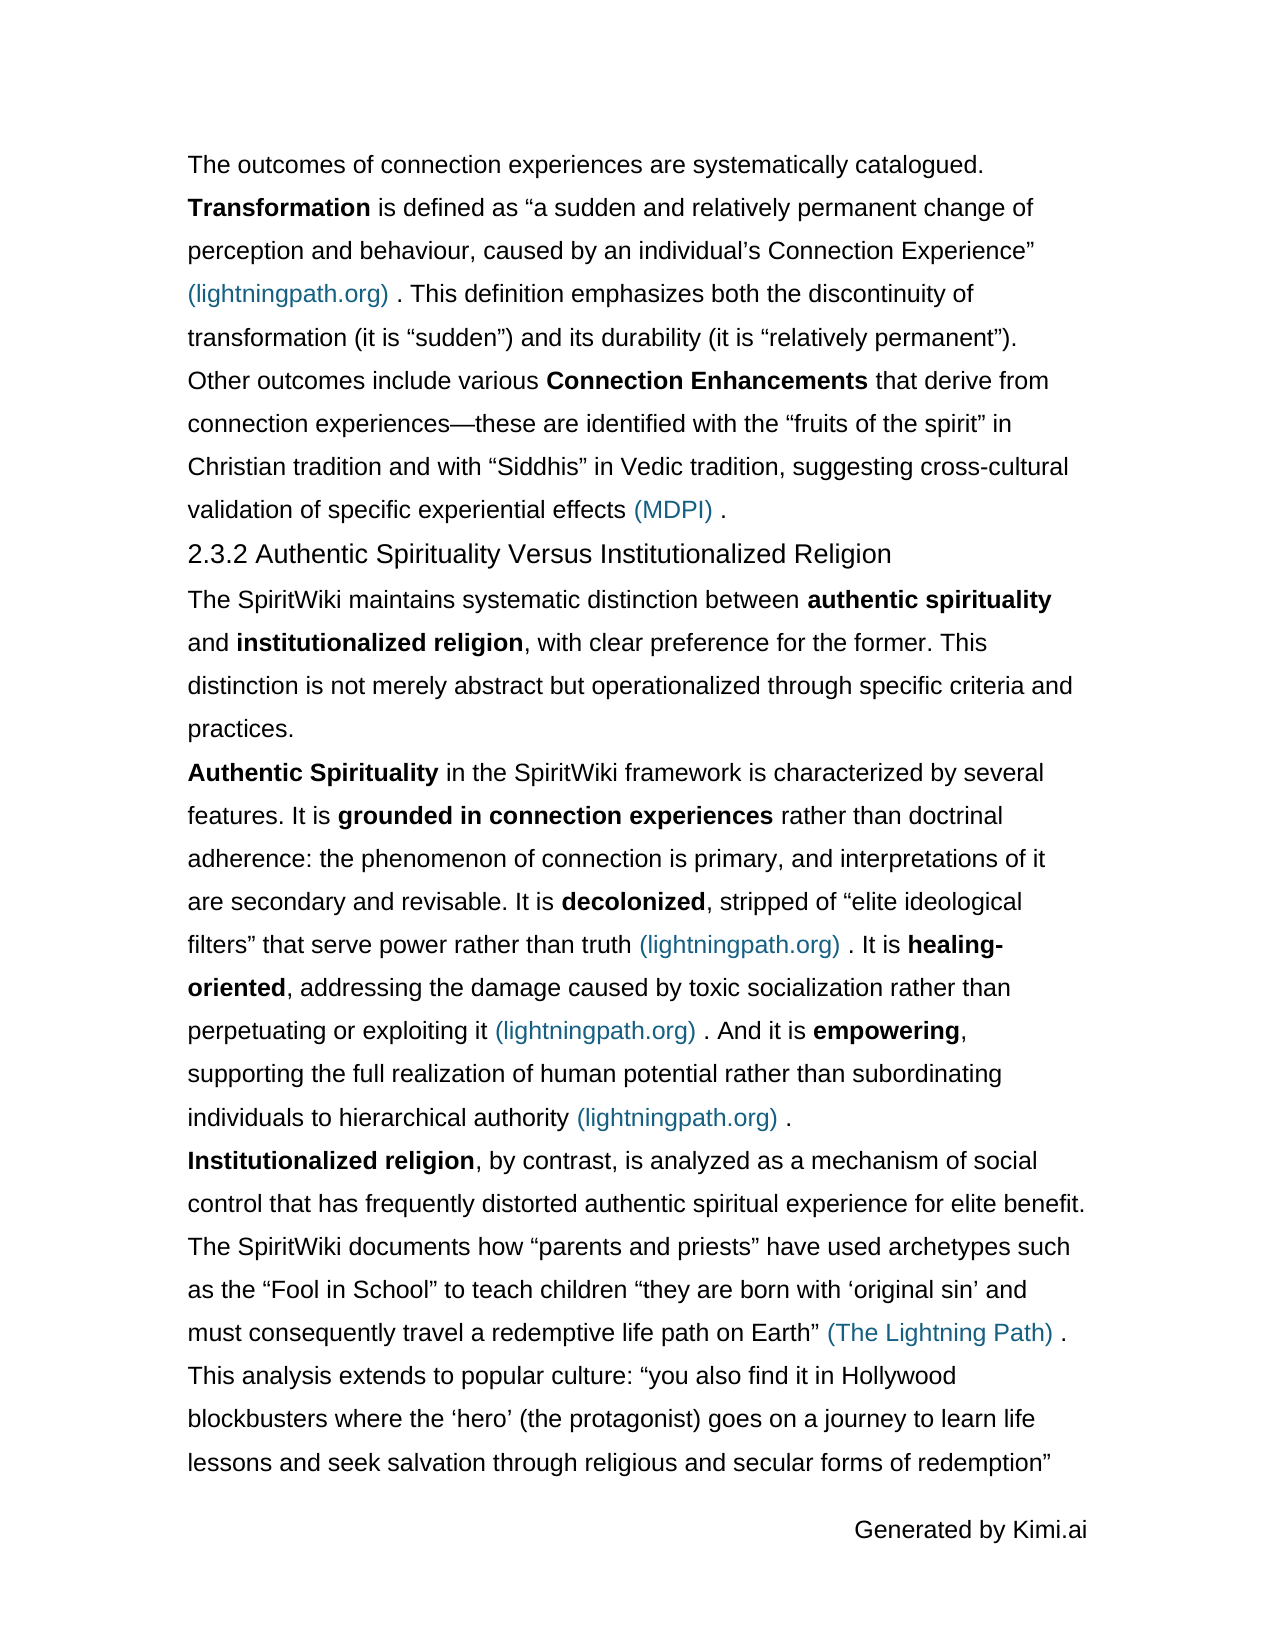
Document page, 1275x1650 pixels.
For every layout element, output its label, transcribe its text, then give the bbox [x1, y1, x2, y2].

text Institutionalized religion, by contrast, is analyzed as a mechanism of social control that has frequently distorted authentic spiritual experience for elite benefit. The SpiritWiki documents how “parents and priests” have used archetypes such as the “Fool in School” to teach children “they are born with ‘original sin’ and must consequently travel a redemptive life path on Earth” (The Lightning Path) . This analysis extends to popular culture: “you also find it in Hollywood blockbusters where the ‘hero’ (the protagonist) goes on a journey to learn life lessons and seek salvation through religious and secular forms of redemption” [187, 1146, 1087, 1476]
subtitle 2.3.2 Authentic Spirituality Versus Institutionalized Religion [187, 538, 1087, 569]
text The SpiritWiki maintains systematic distinction between authentic spirituality and institutionalized religion, with clear preference for the former. This distinction is not merely abstract but operationalized through specific criteria and practices. [187, 585, 1087, 743]
text Authentic Spirituality in the SpiritWiki framework is characterized by several features. It is grounded in connection experiences rather than doctrinal adherence: the phenomenon of connection is primary, and interpretations of it are secondary and revisable. It is decolonized, stripped of “elite ideological filters” that serve power rather than truth (lightningpath.org) . It is healing-oriented, addressing the damage caused by toxic socialization rather than perpetuating or exploiting it (lightningpath.org) . And it is empowering, supporting the full realization of human potential rather than subordinating individuals to hierarchical authority (lightningpath.org) . [187, 757, 1087, 1131]
text The outcomes of connection experiences are systematically catalogued. Transformation is defined as “a sudden and relatively permanent change of perception and behaviour, caused by an individual’s Connection Experience” (lightningpath.org) . This definition emphasizes both the discontinuity of transformation (it is “sudden”) and its durability (it is “relatively permanent”). Other outcomes include various Connection Enhancements that derive from connection experiences—these are identified with the “fruits of the spirit” in Christian tradition and with “Siddhis” in Vedic tradition, suggesting cross-cultural validation of specific experiential effects (MDPI) . [187, 150, 1087, 524]
